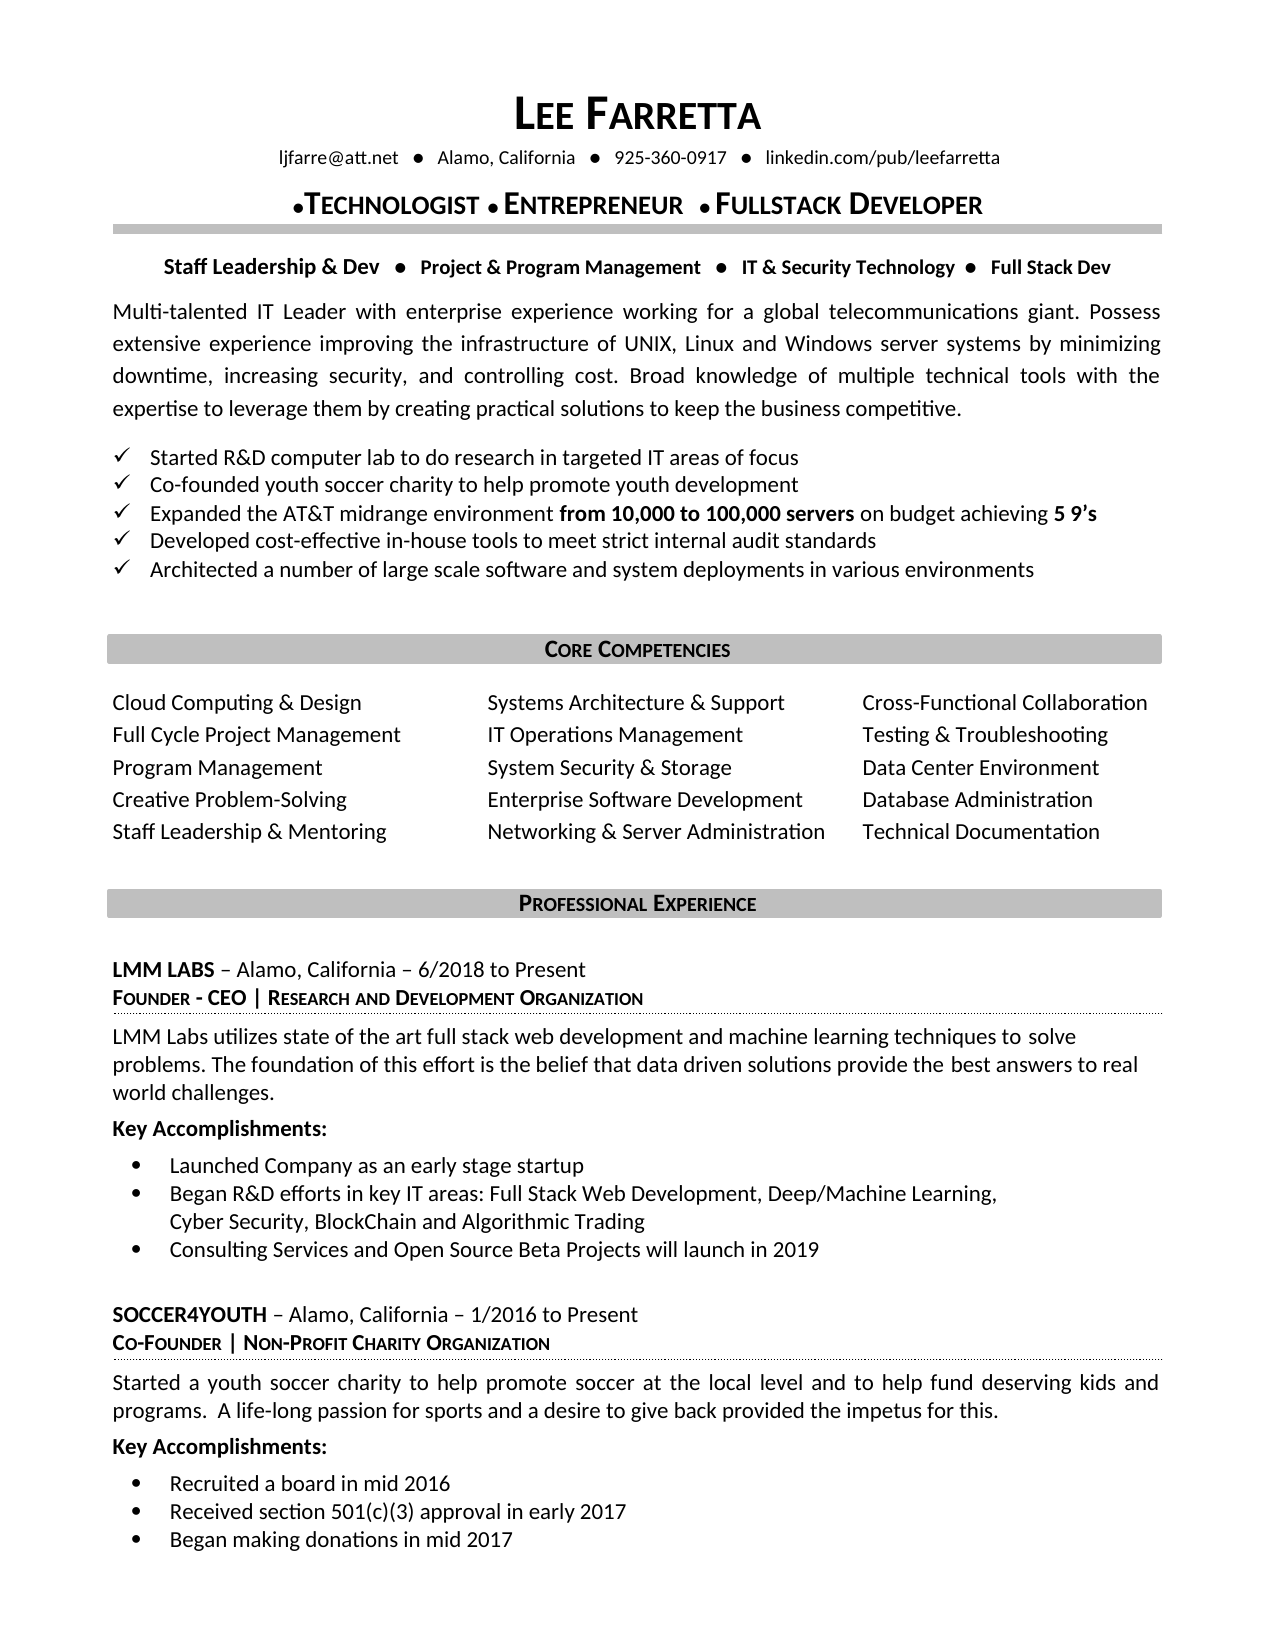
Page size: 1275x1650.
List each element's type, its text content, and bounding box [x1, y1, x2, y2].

text LMM Labs – Alamo, California – 6/2018 to Present [112, 955, 1162, 983]
text Professional Experience [112, 887, 1162, 917]
list Architected a number of large scale software and system deployments in various environments [112, 555, 1162, 583]
list Co-founded youth soccer charity to help promote youth development [112, 471, 1162, 499]
text Core Competencies [112, 633, 1162, 663]
text Key Accomplishments: [112, 1432, 1162, 1460]
text ●Technologist ● Entrepreneur ● Fullstack Developer [112, 182, 1162, 234]
text ljfarre@att.net ● Alamo, California ● 925-360-0917 ● linkedin.com/pub/leefarretta [112, 145, 1162, 169]
list Developed cost-effective in-house tools to meet strict internal audit standards [112, 527, 1162, 555]
text LMM Labs utilizes state of the art full stack web development and machine learning techniques to solve problems. The foundation of this effort is the belief that data driven solutions provide the best answers to real world challenges. [112, 1022, 1162, 1106]
list Cyber Security, BlockChain and Algorithmic Trading [169, 1207, 1162, 1235]
list Consulting Services and Open Source Beta Projects will launch in 2019 [132, 1235, 1162, 1263]
text Full Cycle Project Management IT Operations Management Testing & Troubleshooting [112, 720, 1162, 748]
text Founder - CEO | Research and Development Organization [112, 983, 1162, 1014]
text Multi-talented IT Leader with enterprise experience working for a global telecommunications giant. Possess extensive experience improving the infrastructure of UNIX, Linux and Windows server systems by minimizing downtime, increasing security, and controlling cost. Broad knowledge of multiple technical tools with the expertise to leverage them by creating practical solutions to keep the business competitive. [112, 297, 1162, 422]
text Program Management System Security & Storage Data Center Environment [112, 753, 1162, 781]
text Key Accomplishments: [112, 1114, 1162, 1143]
text Staff Leadership & Mentoring Networking & Server Administration Technical Documentation [112, 817, 1162, 845]
list Expanded the AT&T midrange environment from 10,000 to 100,000 servers on budget achieving 5 9’s [112, 499, 1162, 527]
list Began making donations in mid 2017 [132, 1525, 1162, 1553]
text Cloud Computing & Design Systems Architecture & Support Cross-Functional Collaboration [112, 688, 1162, 716]
list Received section 501(c)(3) approval in early 2017 [132, 1497, 1162, 1525]
text Creative Problem-Solving Enterprise Software Development Database Administration [112, 785, 1162, 813]
text Staff Leadership & Dev ● Project & Program Management ● IT & Security Technology ● Full Stack Dev [112, 252, 1162, 281]
text Co-Founder | Non-Profit Charity Organization [112, 1328, 1162, 1360]
text Lee Farretta [112, 81, 1162, 142]
list Started R&D computer lab to do research in targeted IT areas of focus [112, 443, 1162, 471]
text Started a youth soccer charity to help promote soccer at the local level and to help fund deserving kids and programs. A life-long passion for sports and a desire to give back provided the impetus for this. [112, 1368, 1162, 1424]
list Recruited a board in mid 2016 [132, 1469, 1162, 1497]
list Began R&D efforts in key IT areas: Full Stack Web Development, Deep/Machine Learning, [132, 1179, 1162, 1207]
list Launched Company as an early stage startup [132, 1151, 1162, 1179]
text Soccer4youth – Alamo, California – 1/2016 to Present [112, 1301, 1162, 1328]
